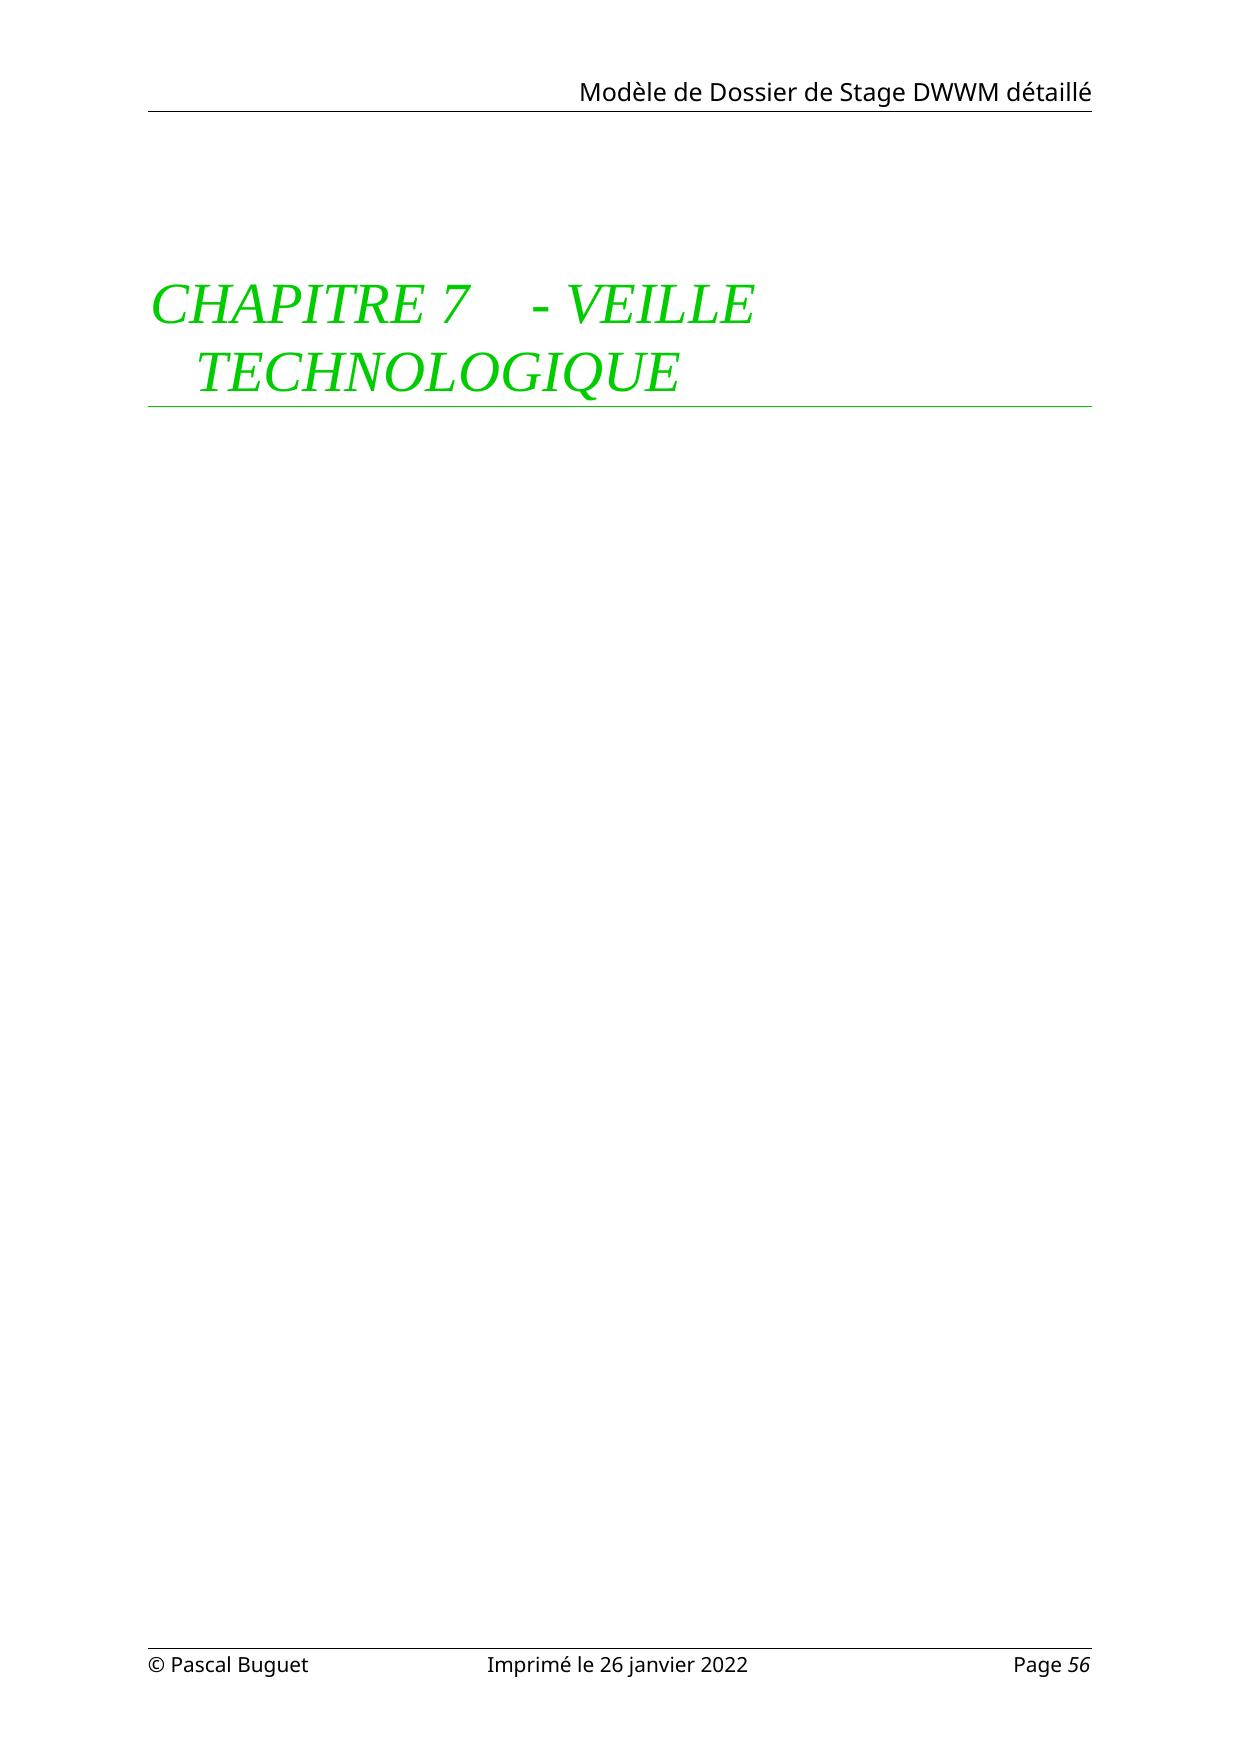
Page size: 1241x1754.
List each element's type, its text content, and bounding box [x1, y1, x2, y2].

subtitle - Veille technologique [148, 266, 1092, 406]
